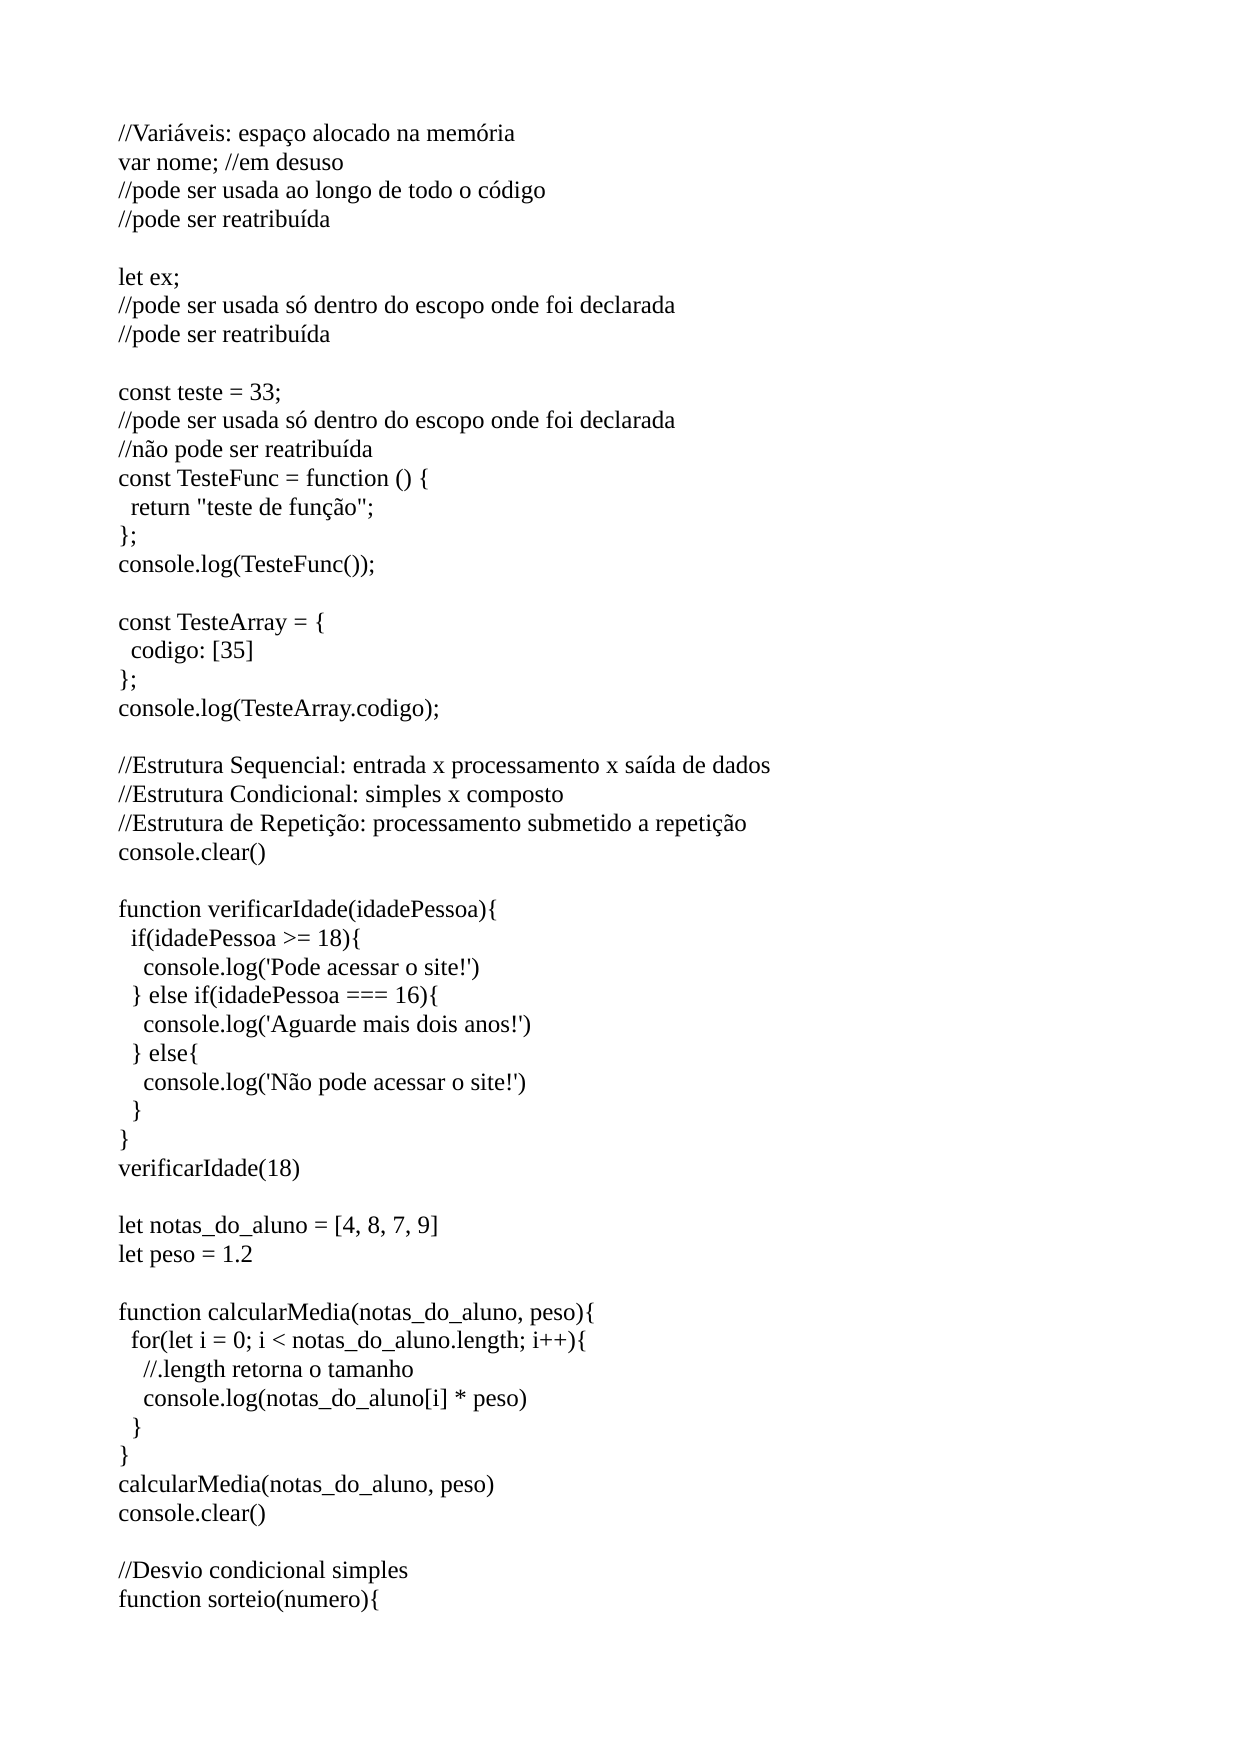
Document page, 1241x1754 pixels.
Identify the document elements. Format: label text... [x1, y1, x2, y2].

text //Variáveis: espaço alocado na memória var nome; //em desuso //pode ser usada ao longo de todo o código //pode ser reatribuída let ex; //pode ser usada só dentro do escopo onde foi declarada //pode ser reatribuída const teste = 33; //pode ser usada só dentro do escopo onde foi declarada //não pode ser reatribuída const TesteFunc = function () { return "teste de função"; }; console.log(TesteFunc()); const TesteArray = { codigo: [35] }; console.log(TesteArray.codigo); //Estrutura Sequencial: entrada x processamento x saída de dados //Estrutura Condicional: simples x composto //Estrutura de Repetição: processamento submetido a repetição console.clear() function verificarIdade(idadePessoa){ if(idadePessoa >= 18){ console.log('Pode acessar o site!') } else if(idadePessoa === 16){ console.log('Aguarde mais dois anos!') } else{ console.log('Não pode acessar o site!') } } verificarIdade(18) let notas_do_aluno = [4, 8, 7, 9] let peso = 1.2 function calcularMedia(notas_do_aluno, peso){ for(let i = 0; i < notas_do_aluno.length; i++){ //.length retorna o tamanho console.log(notas_do_aluno[i] * peso) } } calcularMedia(notas_do_aluno, peso) console.clear() //Desvio condicional simples function sorteio(numero){ [118, 118, 1122, 1613]
